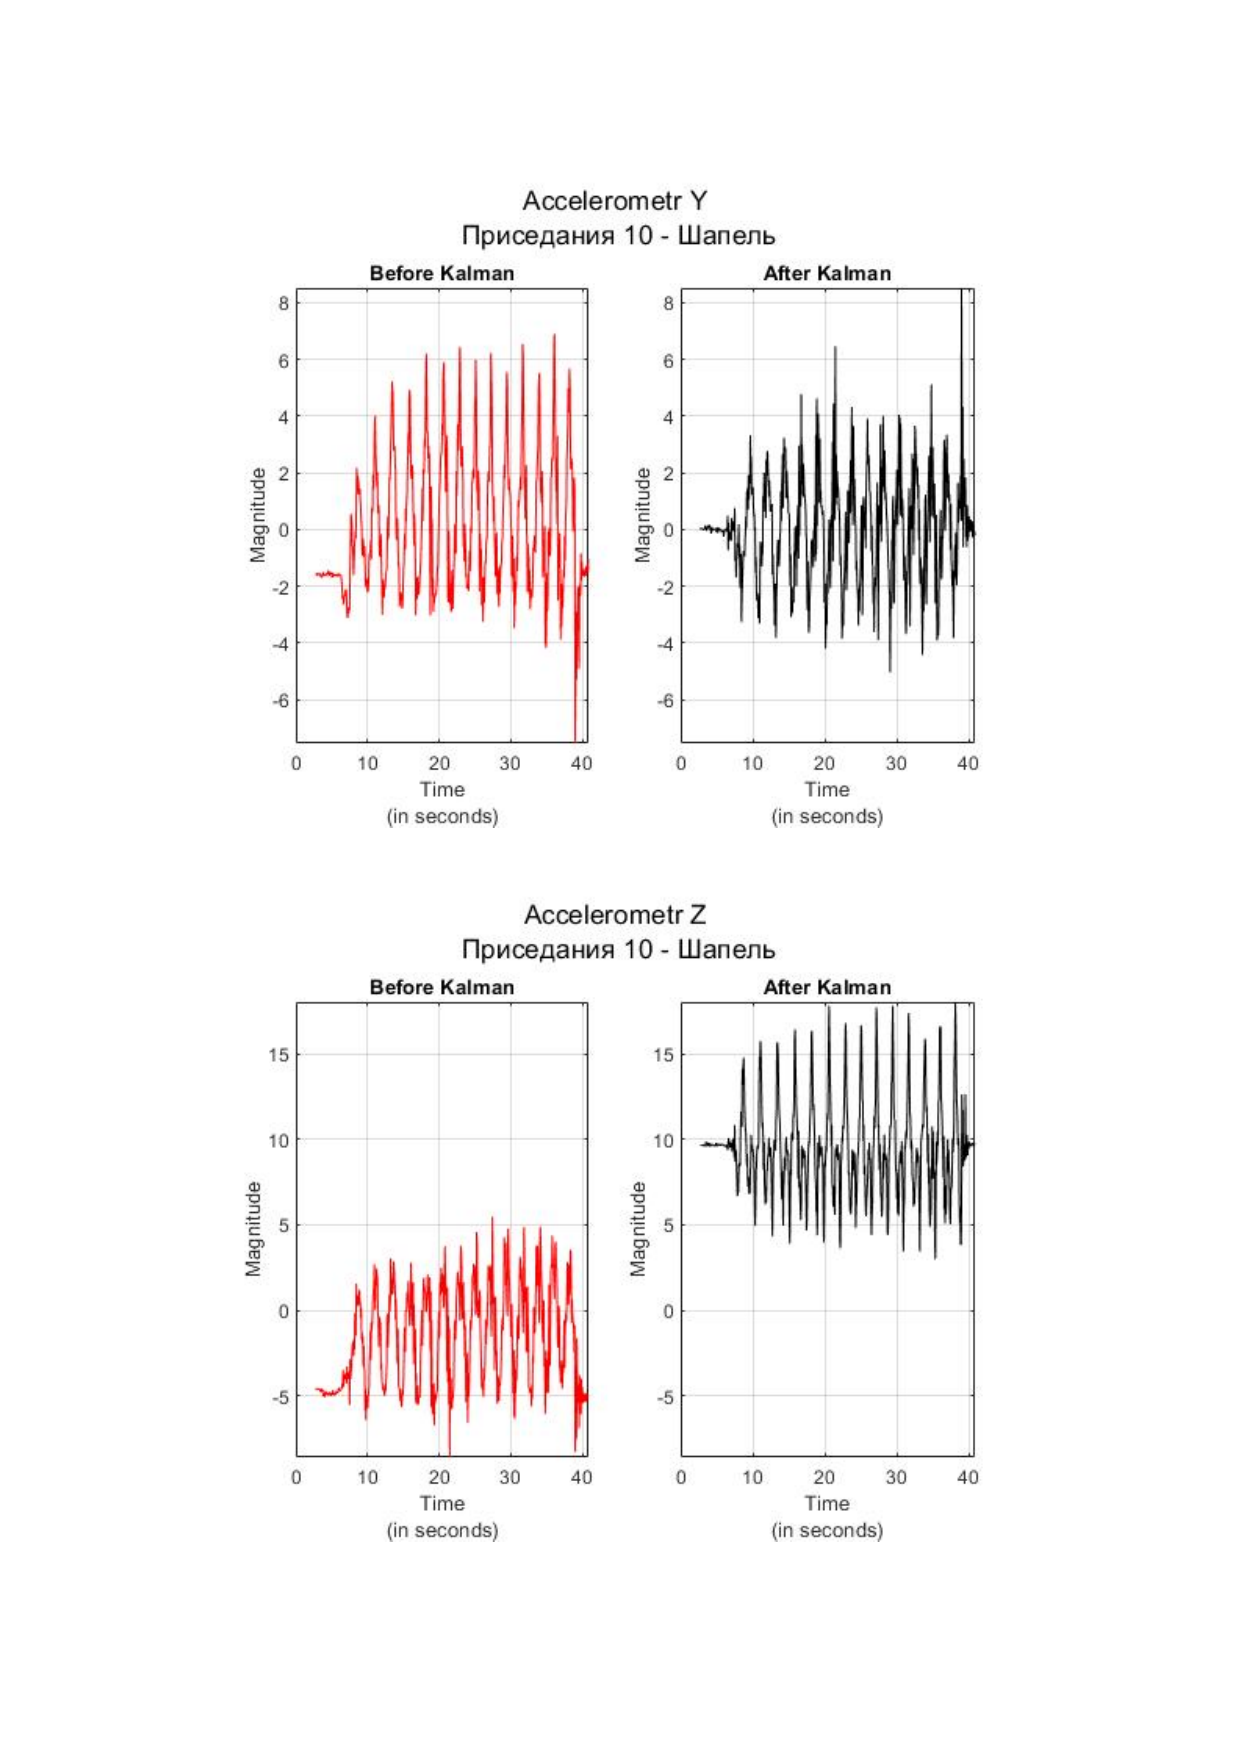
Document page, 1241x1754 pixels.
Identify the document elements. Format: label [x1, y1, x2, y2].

picture [182, 885, 1058, 1542]
picture [182, 171, 1058, 828]
